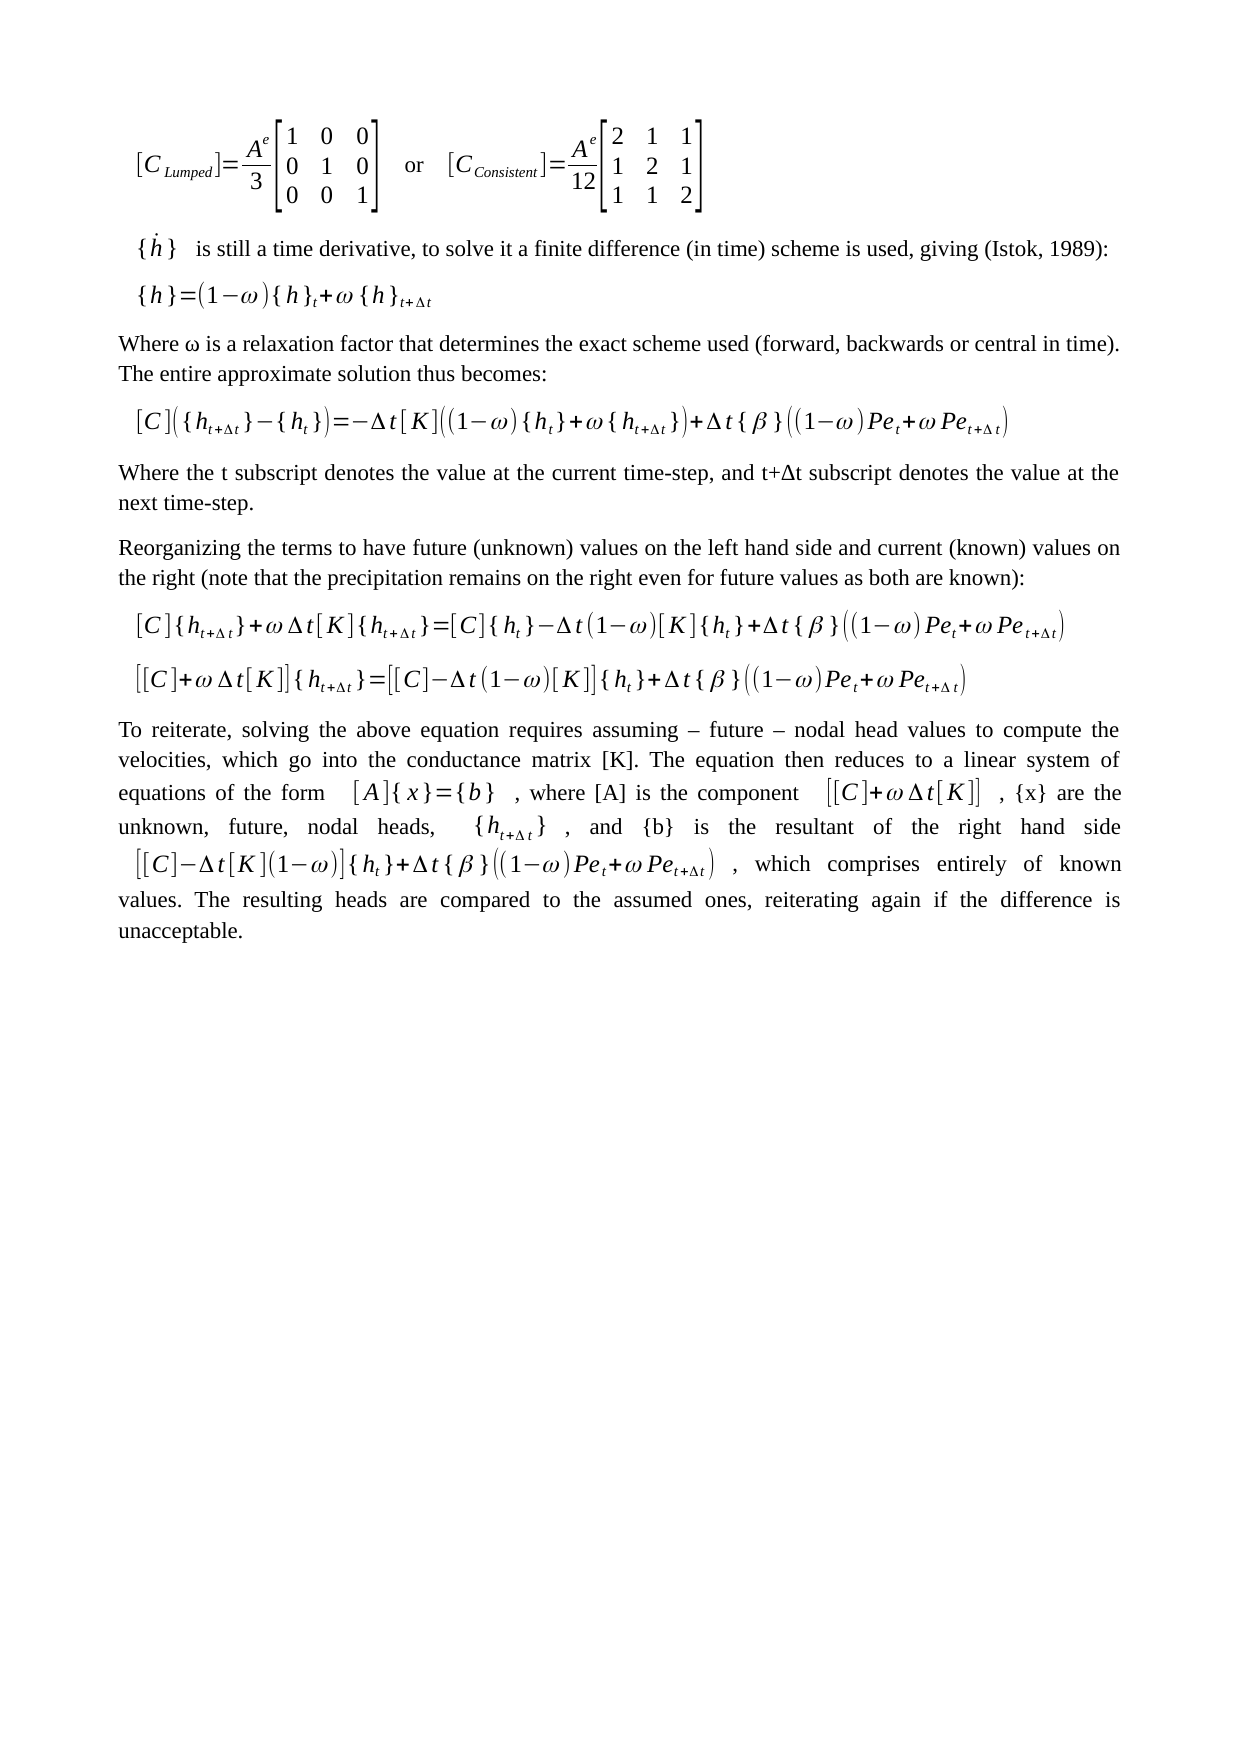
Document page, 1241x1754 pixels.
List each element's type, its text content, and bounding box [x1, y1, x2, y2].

text Reorganizing the terms to have future (unknown) values on the left hand side and current (known) values on the right (note that the precipitation remains on the right even for future values as both are known): [118, 534, 1122, 590]
text To reiterate, solving the above equation requires assuming – future – nodal head values to compute the velocities, which go into the conductance matrix [K]. The equation then reduces to a linear system of equations of the form , where [A] is the component , {x} are the unknown, future, nodal heads, , and {b} is the resultant of the right hand side , which comprises entirely of known values. The resulting heads are compared to the assumed ones, reiterating again if the difference is unacceptable. [118, 716, 1122, 943]
text or [118, 118, 1122, 214]
text is still a time derivative, to solve it a finite difference (in time) scheme is used, giving (Istok, 1989): [118, 232, 1122, 261]
text Where ω is a relaxation factor that determines the exact scheme used (forward, backwards or central in time). The entire approximate solution thus becomes: [118, 330, 1122, 387]
text Where the t subscript denotes the value at the current time-step, and t+Δt subscript denotes the value at the next time-step. [118, 459, 1122, 515]
